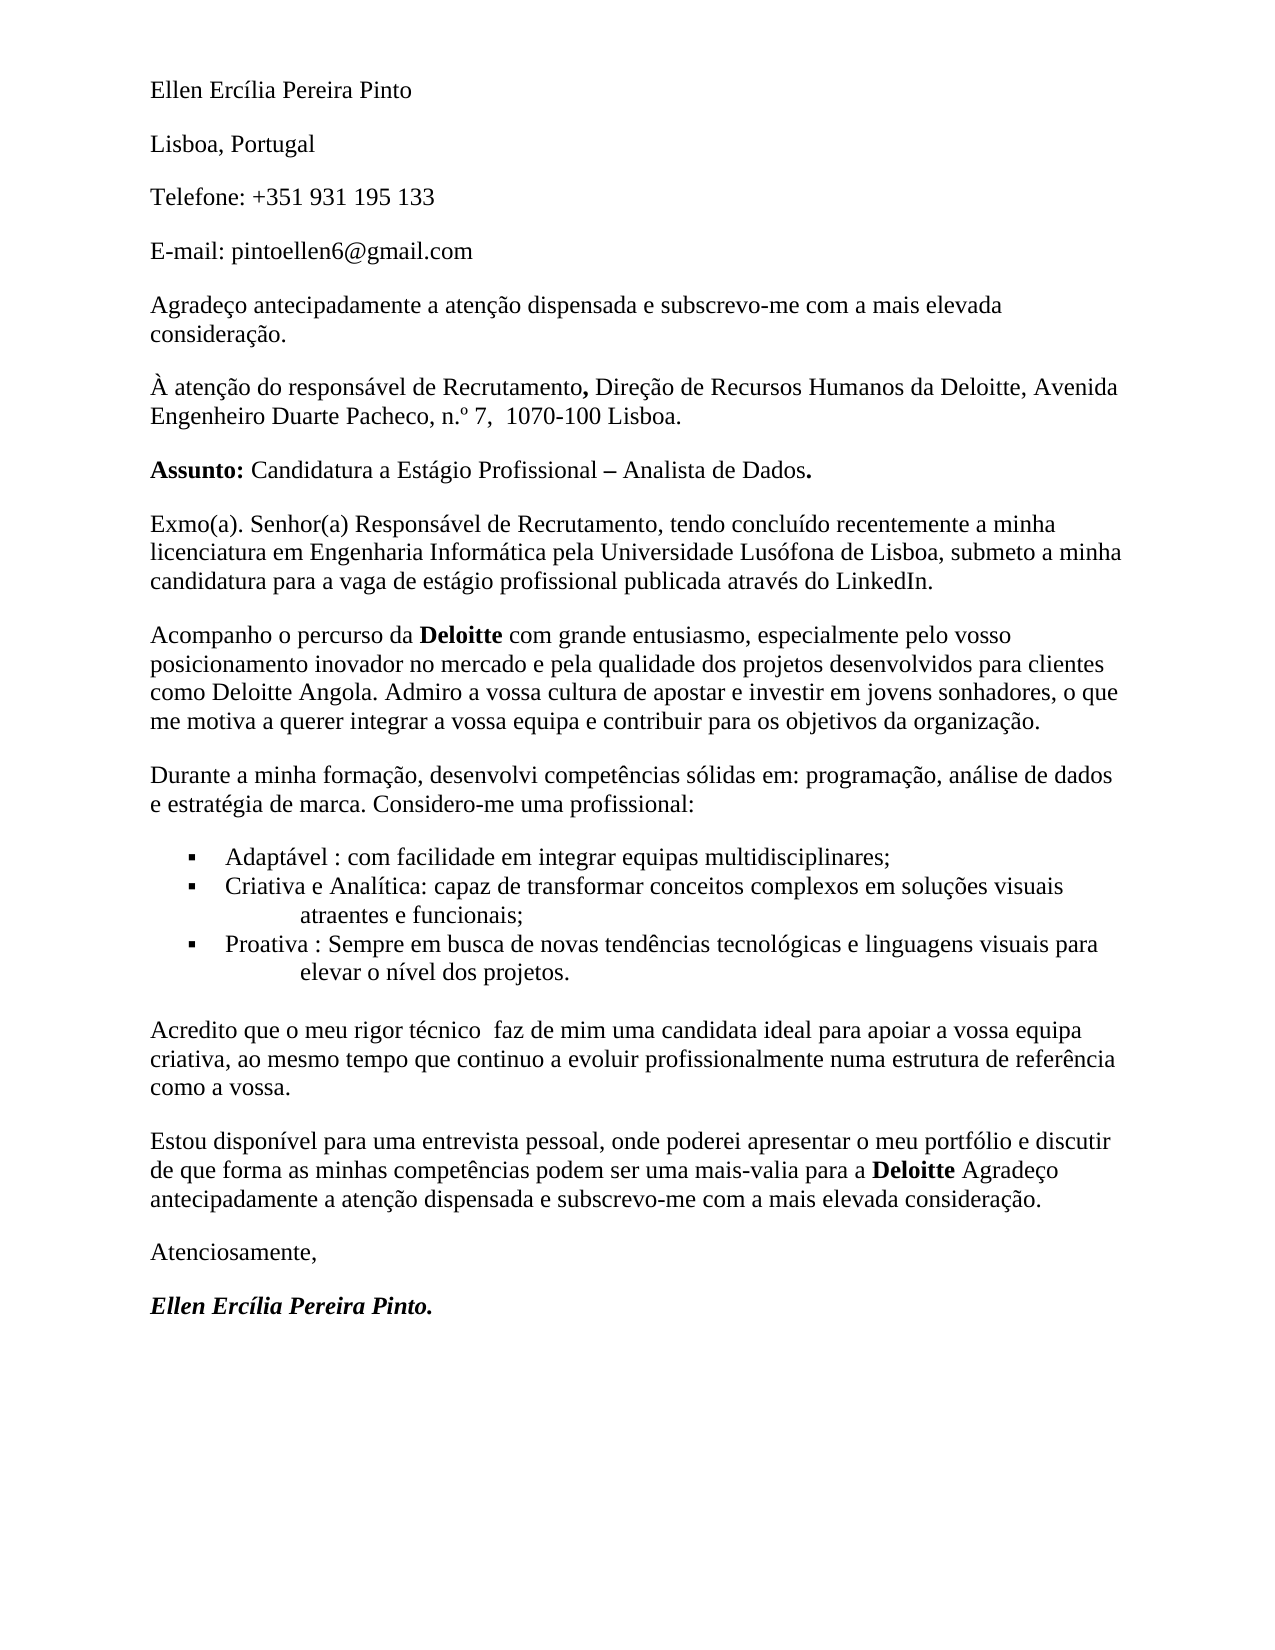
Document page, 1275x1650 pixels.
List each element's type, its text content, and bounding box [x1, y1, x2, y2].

text Telefone: +351 931 195 133 [150, 182, 1125, 211]
list Adaptável : com facilidade em integrar equipas multidisciplinares; [187, 842, 1125, 871]
text Atenciosamente, [150, 1237, 1125, 1266]
text Ellen Ercília Pereira Pinto. [150, 1291, 1125, 1320]
text E-mail: pintoellen6@gmail.com [150, 236, 1125, 265]
text Acompanho o percurso da Deloitte com grande entusiasmo, especialmente pelo vosso posicionamento inovador no mercado e pela qualidade dos projetos desenvolvidos para clientes como Deloitte Angola. Admiro a vossa cultura de apostar e investir em jovens sonhadores, o que me motiva a querer integrar a vossa equipa e contribuir para os objetivos da organização. [150, 620, 1125, 735]
text Assunto: Candidatura a Estágio Profissional – Analista de Dados. [150, 455, 1125, 484]
text Lisboa, Portugal [150, 129, 1125, 157]
text Ellen Ercília Pereira Pinto [150, 75, 1125, 104]
text Agradeço antecipadamente a atenção dispensada e subscrevo-me com a mais elevada consideração. [150, 290, 1125, 347]
text Durante a minha formação, desenvolvi competências sólidas em: programação, análise de dados e estratégia de marca. Considero-me uma profissional: [150, 760, 1125, 817]
text À atenção do responsável de Recrutamento, Direção de Recursos Humanos da Deloitte, Avenida Engenheiro Duarte Pacheco, n.º 7, 1070-100 Lisboa. [150, 372, 1125, 430]
text Estou disponível para uma entrevista pessoal, onde poderei apresentar o meu portfólio e discutir de que forma as minhas competências podem ser uma mais-valia para a Deloitte Agradeço antecipadamente a atenção dispensada e subscrevo-me com a mais elevada consideração. [150, 1126, 1125, 1212]
text Acredito que o meu rigor técnico faz de mim uma candidata ideal para apoiar a vossa equipa criativa, ao mesmo tempo que continuo a evoluir profissionalmente numa estrutura de referência como a vossa. [150, 1015, 1125, 1101]
text Exmo(a). Senhor(a) Responsável de Recrutamento, tendo concluído recentemente a minha licenciatura em Engenharia Informática pela Universidade Lusófona de Lisboa, submeto a minha candidatura para a vaga de estágio profissional publicada através do LinkedIn. [150, 509, 1125, 595]
list Criativa e Analítica: capaz de transformar conceitos complexos em soluções visuais atraentes e funcionais; [187, 871, 1125, 929]
list Proativa : Sempre em busca de novas tendências tecnológicas e linguagens visuais para elevar o nível dos projetos. [187, 929, 1125, 986]
